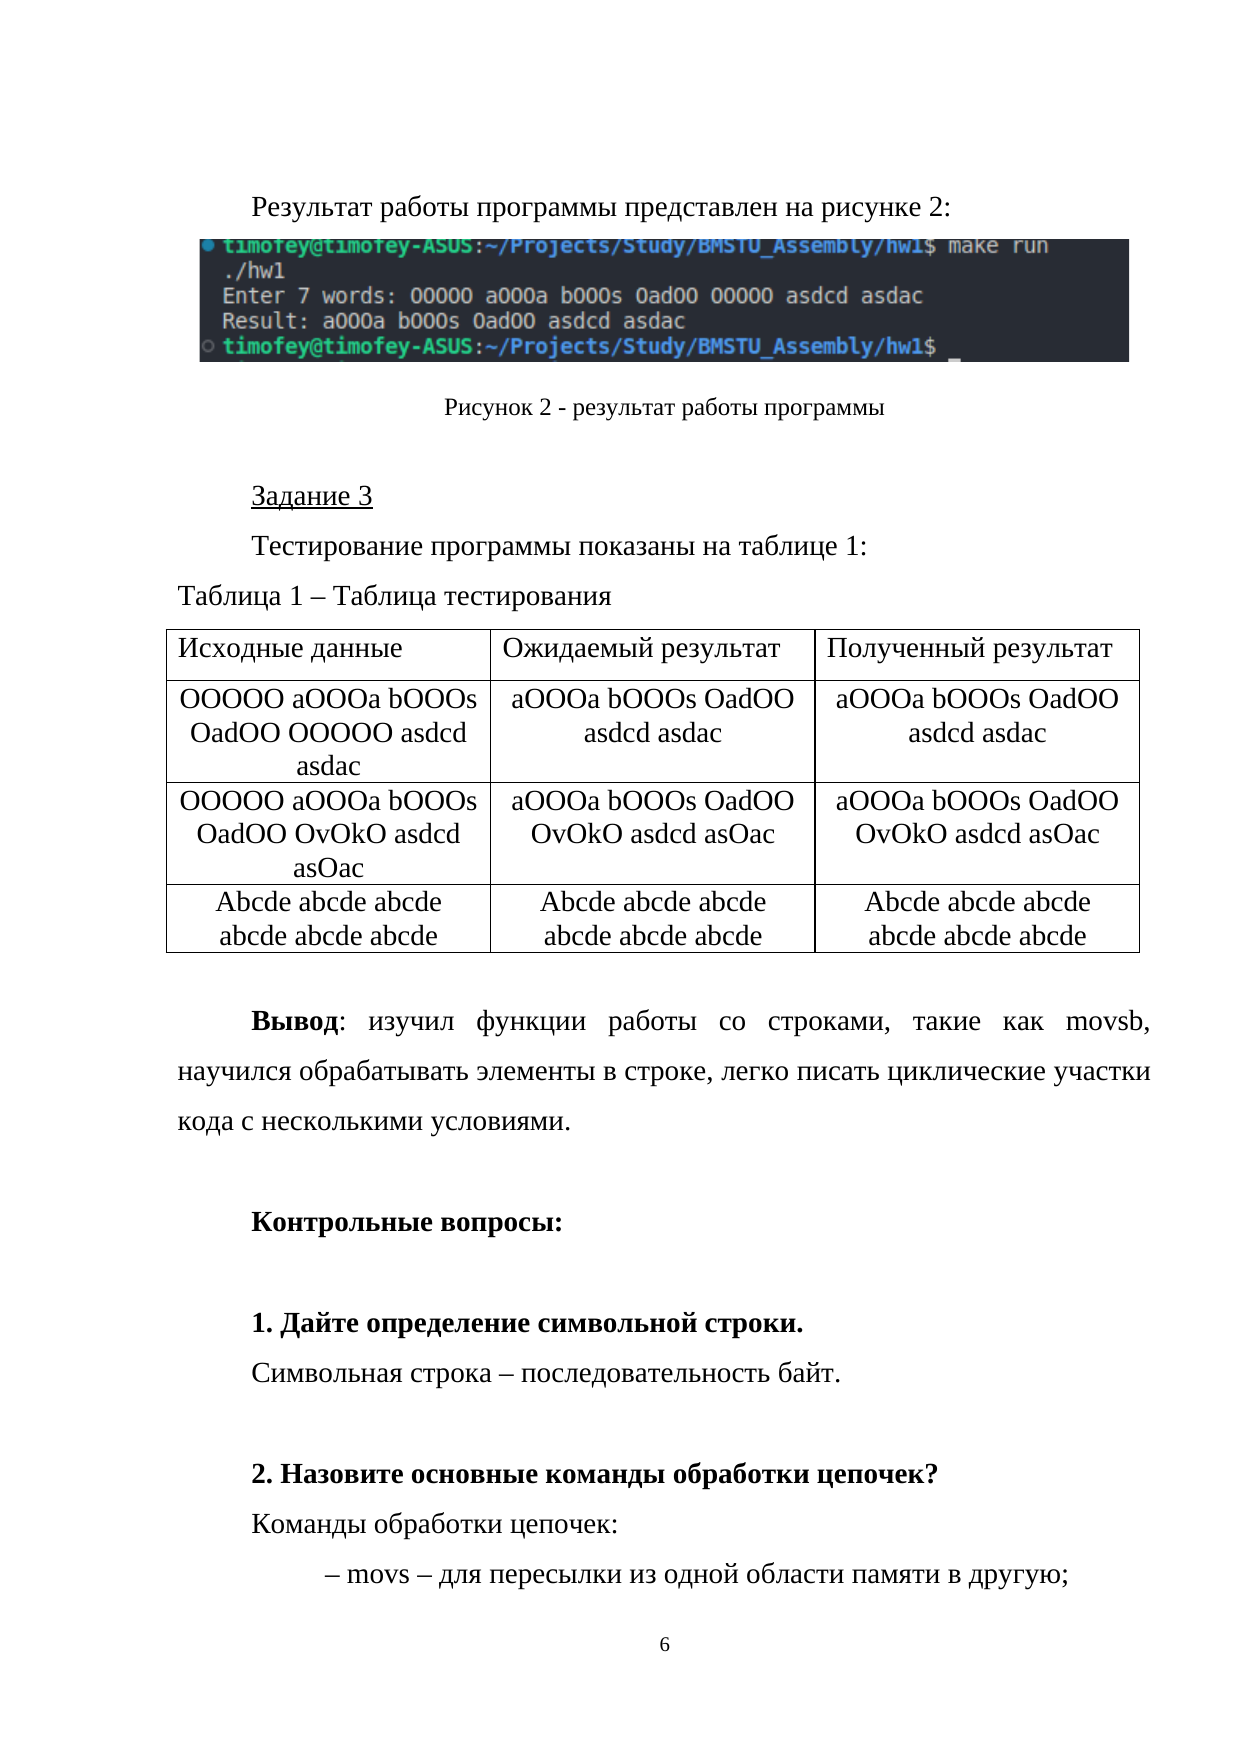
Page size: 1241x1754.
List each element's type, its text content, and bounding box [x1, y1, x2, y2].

text Тестирование программы показаны на таблице 1: [177, 528, 1152, 562]
text Символьная строка – последовательность байт. [177, 1355, 1152, 1389]
text Рисунок 2 - результат работы программы [177, 239, 1152, 421]
table_cell aOOOa bOOOs OadOO asdcd asdac [816, 681, 1139, 782]
text Результат работы программы представлен на рисунке 2: [251, 189, 1152, 222]
picture [199, 239, 1130, 362]
table_cell Abcde abcde abcde abcde abcde abcde [816, 885, 1139, 952]
text Команды обработки цепочек: [177, 1506, 1152, 1539]
table_cell aOOOa bOOOs OadOO OvOkO asdcd asOac [816, 783, 1139, 883]
text Таблица 1 – Таблица тестирования [177, 578, 1152, 612]
table_cell aOOOa bOOOs OadOO OvOkO asdcd asOac [491, 783, 814, 883]
table_cell Abcde abcde abcde abcde abcde abcde [167, 885, 490, 952]
text Задание 3 [177, 478, 1152, 511]
table_cell aOOOa bOOOs OadOO asdcd asdac [491, 681, 814, 782]
table_cell OOOOO aOOOa bOOOs OadOO OOOOO asdcd asdac [167, 681, 490, 782]
table_header Полученный результат [816, 630, 1139, 680]
table_cell OOOOO aOOOa bOOOs OadOO OvOkO asdcd asOac [167, 783, 490, 883]
text Контрольные вопросы: [177, 1204, 1152, 1238]
table_cell Abcde abcde abcde abcde abcde abcde [491, 885, 814, 952]
text Вывод: изучил функции работы со строками, такие как movsb, научился обрабатывать элементы в строке, легко писать циклические участки кода с несколькими условиями. [177, 1003, 1152, 1137]
text 2. Назовите основные команды обработки цепочек? [177, 1456, 1152, 1489]
text 1. Дайте определение символьной строки. [177, 1305, 1152, 1338]
table_header Исходные данные [167, 630, 490, 680]
text – movs – для пересылки из одной области памяти в другую; [251, 1556, 1152, 1590]
table_header Ожидаемый результат [491, 630, 814, 680]
